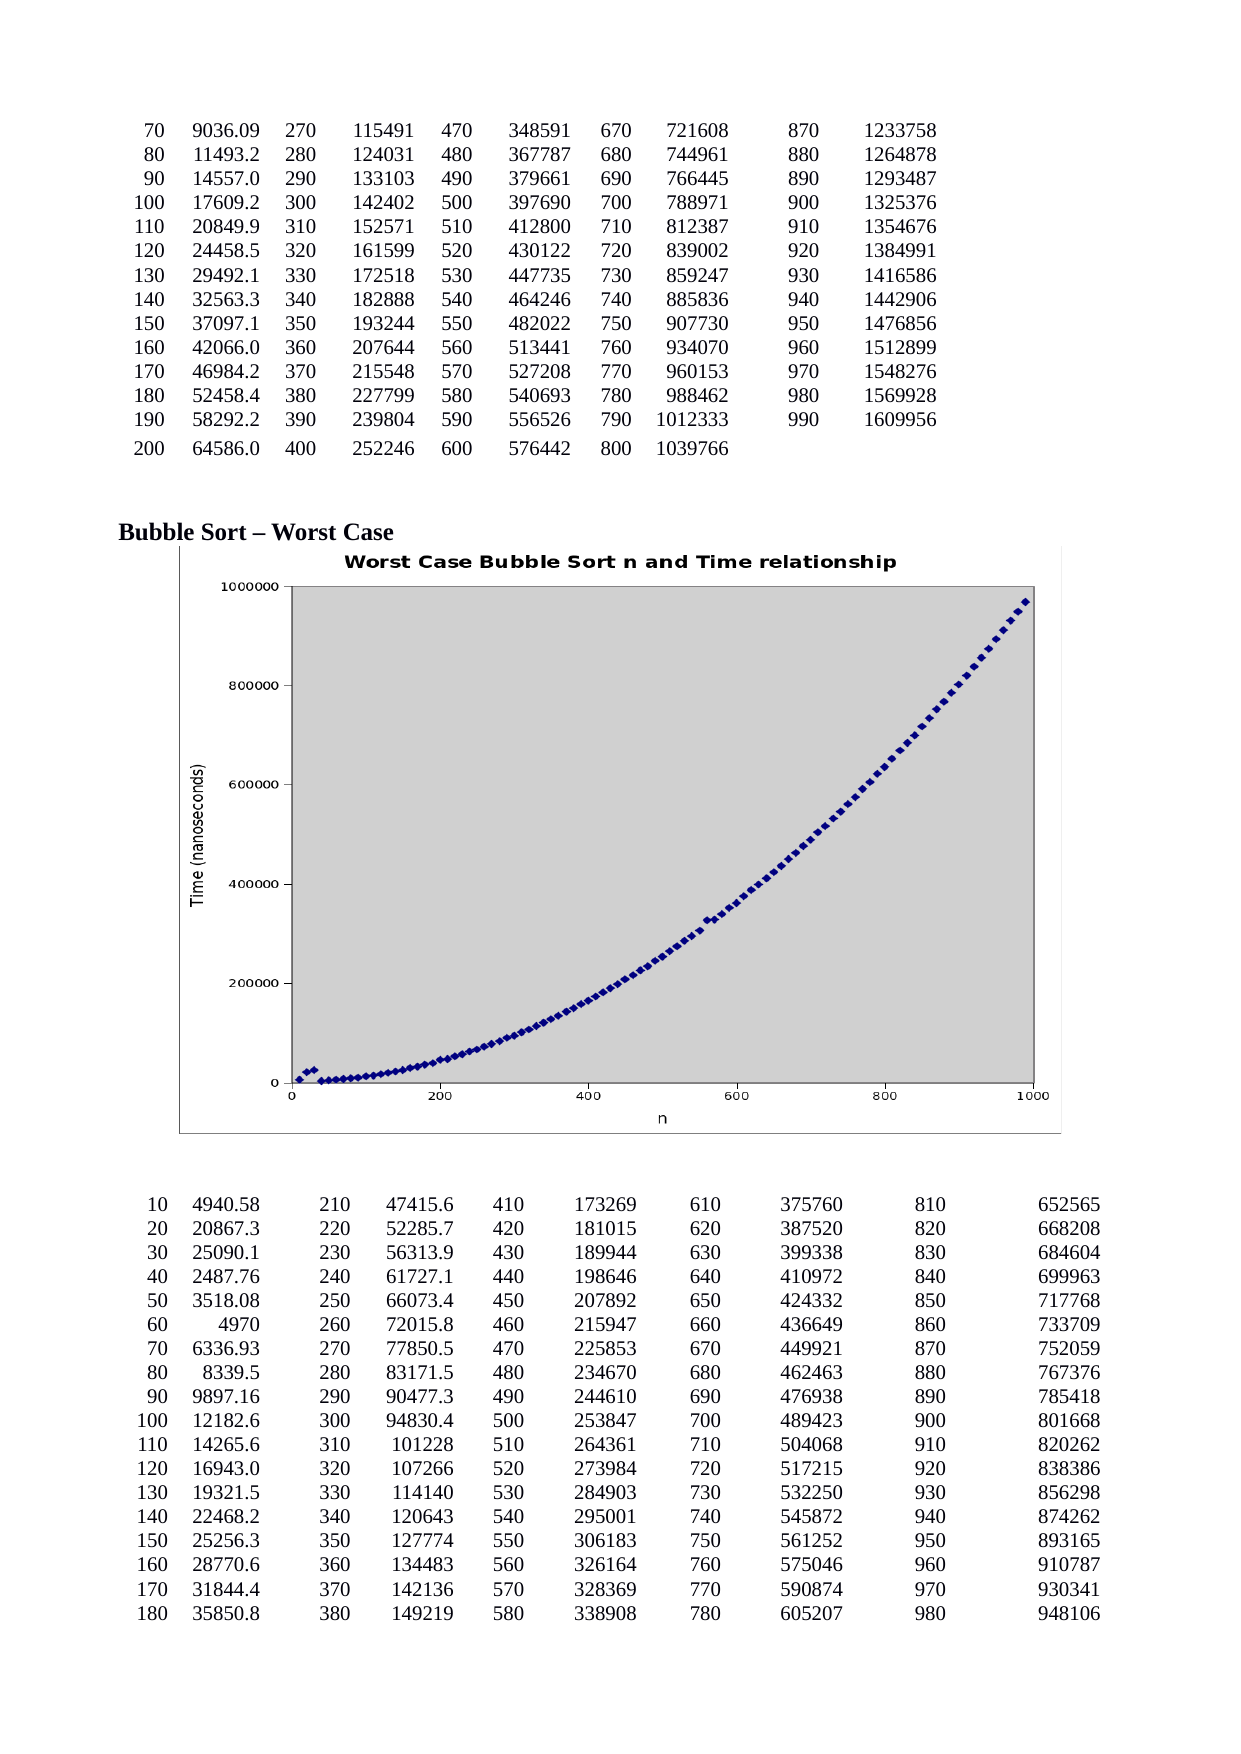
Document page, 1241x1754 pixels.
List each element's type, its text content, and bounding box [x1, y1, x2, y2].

table_cell 760 [582, 335, 643, 359]
table_cell 20 [107, 1216, 179, 1239]
table_cell 650 [648, 1288, 732, 1312]
table_cell 856298 [957, 1480, 1112, 1504]
table_header 10 [107, 1191, 179, 1216]
table_cell 207892 [535, 1288, 647, 1312]
table_cell 32563.3 [176, 287, 271, 311]
table_cell 1442906 [830, 287, 947, 311]
table_cell 9897.16 [179, 1384, 271, 1408]
table_cell 670 [648, 1336, 732, 1360]
table_cell 320 [271, 239, 327, 262]
table_cell 350 [271, 1528, 362, 1552]
picture [179, 546, 1062, 1134]
table_cell 770 [582, 359, 643, 383]
table_cell 480 [426, 142, 483, 166]
table_cell 960 [854, 1553, 957, 1576]
table_cell 127774 [362, 1528, 465, 1552]
table_cell 430122 [484, 239, 582, 262]
table_cell 504068 [732, 1432, 854, 1456]
table_cell 462463 [732, 1360, 854, 1384]
table_cell 1476856 [830, 311, 947, 335]
table_cell 540 [426, 287, 483, 311]
table_cell 630 [648, 1240, 732, 1264]
table_cell 295001 [535, 1504, 647, 1528]
table_cell 750 [582, 311, 643, 335]
table_cell 540693 [484, 383, 582, 407]
table_header 4940.58 [179, 1191, 271, 1216]
table_cell 812387 [643, 214, 740, 238]
table_cell 890 [740, 166, 830, 190]
table_cell 464246 [484, 287, 582, 311]
table_cell 60 [107, 1312, 179, 1336]
table_cell 1293487 [830, 166, 947, 190]
table_cell 152571 [327, 214, 426, 238]
table_cell 988462 [643, 383, 740, 407]
table_cell 397690 [484, 190, 582, 214]
table_cell 379661 [484, 166, 582, 190]
table_cell 720 [648, 1456, 732, 1480]
table_cell 900 [854, 1408, 957, 1432]
table_cell 142402 [327, 190, 426, 214]
table_cell 370 [271, 1576, 362, 1601]
table_cell 340 [271, 287, 327, 311]
table_cell 4970 [179, 1312, 271, 1336]
table_cell 19321.5 [179, 1480, 271, 1504]
table_cell 20849.9 [176, 214, 271, 238]
table_cell 785418 [957, 1384, 1112, 1408]
table_cell 107266 [362, 1456, 465, 1480]
table_cell 22468.2 [179, 1504, 271, 1528]
table_cell 160 [107, 1553, 179, 1576]
table_cell 252246 [327, 431, 426, 460]
table_cell 149219 [362, 1601, 465, 1624]
table_cell 430 [465, 1240, 535, 1264]
table_cell 476938 [732, 1384, 854, 1408]
table_cell 575046 [732, 1553, 854, 1576]
table_cell 980 [854, 1601, 957, 1624]
table_cell 90477.3 [362, 1384, 465, 1408]
table_cell 100 [107, 1408, 179, 1432]
table_cell 101228 [362, 1432, 465, 1456]
table_cell 800 [582, 431, 643, 460]
table_cell 412800 [484, 214, 582, 238]
table_cell 820 [854, 1216, 957, 1239]
table_cell 752059 [957, 1336, 1112, 1360]
table_cell 489423 [732, 1408, 854, 1432]
table_cell 690 [582, 166, 643, 190]
table_cell 142136 [362, 1576, 465, 1601]
table_cell 424332 [732, 1288, 854, 1312]
table_cell 930341 [957, 1576, 1112, 1601]
table_cell 890 [854, 1384, 957, 1408]
table_cell 273984 [535, 1456, 647, 1480]
table_cell 527208 [484, 359, 582, 383]
table_cell 227799 [327, 383, 426, 407]
table_cell 420 [465, 1216, 535, 1239]
table_cell 870 [740, 118, 830, 142]
table_cell 447735 [484, 263, 582, 287]
table_cell 1012333 [643, 407, 740, 431]
table_cell 520 [426, 239, 483, 262]
table_cell 17609.2 [176, 190, 271, 214]
table_cell 910 [854, 1432, 957, 1456]
table_cell 172518 [327, 263, 426, 287]
table_cell 1569928 [830, 383, 947, 407]
table_cell 56313.9 [362, 1240, 465, 1264]
table_cell 910 [740, 214, 830, 238]
table_cell 280 [271, 1360, 362, 1384]
table_cell 72015.8 [362, 1312, 465, 1336]
table_cell 90 [107, 1384, 179, 1408]
table_cell 700 [582, 190, 643, 214]
table_cell 530 [426, 263, 483, 287]
table_cell 189944 [535, 1240, 647, 1264]
table_cell 490 [426, 166, 483, 190]
table_cell 115491 [327, 118, 426, 142]
table_cell 170 [107, 1576, 179, 1601]
table_cell 80 [107, 1360, 179, 1384]
table_cell 90 [107, 166, 176, 190]
table_cell 170 [107, 359, 176, 383]
table_cell 510 [465, 1432, 535, 1456]
table_cell 11493.2 [176, 142, 271, 166]
table_cell 699963 [957, 1264, 1112, 1288]
table_cell 820262 [957, 1432, 1112, 1456]
table_cell 70 [107, 1336, 179, 1360]
table_cell 1384991 [830, 239, 947, 262]
table_cell 948106 [957, 1601, 1112, 1624]
table_cell 180 [107, 383, 176, 407]
table_cell 1325376 [830, 190, 947, 214]
table_cell [830, 431, 947, 460]
table_cell 370 [271, 359, 327, 383]
table_cell 181015 [535, 1216, 647, 1239]
table_cell 198646 [535, 1264, 647, 1288]
table_cell 920 [740, 239, 830, 262]
table_cell 193244 [327, 311, 426, 335]
table_cell 130 [107, 263, 176, 287]
table_cell 580 [465, 1601, 535, 1624]
table_cell 9036.09 [176, 118, 271, 142]
table_cell 717768 [957, 1288, 1112, 1312]
table_cell 920 [854, 1456, 957, 1480]
table_cell 670 [582, 118, 643, 142]
table_cell 780 [582, 383, 643, 407]
table_cell 360 [271, 1553, 362, 1576]
table_cell 910787 [957, 1553, 1112, 1576]
table_cell 110 [107, 1432, 179, 1456]
table_header 210 [271, 1191, 362, 1216]
table_cell 830 [854, 1240, 957, 1264]
table_cell 570 [426, 359, 483, 383]
table_cell 320 [271, 1456, 362, 1480]
table_cell 290 [271, 1384, 362, 1408]
table_cell 500 [465, 1408, 535, 1432]
table_cell 40 [107, 1264, 179, 1288]
table_cell 200 [107, 431, 176, 460]
table_cell 240 [271, 1264, 362, 1288]
table_cell 970 [740, 359, 830, 383]
table_cell 580 [426, 383, 483, 407]
table_cell 960153 [643, 359, 740, 383]
table_cell 328369 [535, 1576, 647, 1601]
table_cell 160 [107, 335, 176, 359]
table_cell 14557.0 [176, 166, 271, 190]
table_header 173269 [535, 1191, 647, 1216]
table_cell 680 [648, 1360, 732, 1384]
table_cell 244610 [535, 1384, 647, 1408]
table_cell 513441 [484, 335, 582, 359]
table_cell 239804 [327, 407, 426, 431]
table_cell 6336.93 [179, 1336, 271, 1360]
table_cell 140 [107, 287, 176, 311]
table_cell 338908 [535, 1601, 647, 1624]
table_cell 940 [854, 1504, 957, 1528]
table_cell 46984.2 [176, 359, 271, 383]
table_cell 1233758 [830, 118, 947, 142]
table_cell 387520 [732, 1216, 854, 1239]
table_cell 850 [854, 1288, 957, 1312]
table_cell 31844.4 [179, 1576, 271, 1601]
table_cell 253847 [535, 1408, 647, 1432]
table_cell 730 [648, 1480, 732, 1504]
table_cell 390 [271, 407, 327, 431]
table_cell 270 [271, 118, 327, 142]
table_cell 100 [107, 190, 176, 214]
table_cell 870 [854, 1336, 957, 1360]
table_cell 140 [107, 1504, 179, 1528]
table_cell 801668 [957, 1408, 1112, 1432]
table_cell 700 [648, 1408, 732, 1432]
table_cell 668208 [957, 1216, 1112, 1239]
table_cell 134483 [362, 1553, 465, 1576]
table_cell 410972 [732, 1264, 854, 1288]
table_cell 400 [271, 431, 327, 460]
table_cell 120 [107, 239, 176, 262]
table_cell 960 [740, 335, 830, 359]
table_cell 330 [271, 263, 327, 287]
table_cell 260 [271, 1312, 362, 1336]
table_cell 52285.7 [362, 1216, 465, 1239]
table_cell 326164 [535, 1553, 647, 1576]
table_cell 215548 [327, 359, 426, 383]
table_cell 300 [271, 190, 327, 214]
table_cell 207644 [327, 335, 426, 359]
table_cell 114140 [362, 1480, 465, 1504]
table_cell 300 [271, 1408, 362, 1432]
table_cell 460 [465, 1312, 535, 1336]
table_header 652565 [957, 1191, 1112, 1216]
table_cell 600 [426, 431, 483, 460]
table_cell 130 [107, 1480, 179, 1504]
table_cell 900 [740, 190, 830, 214]
table_cell 744961 [643, 142, 740, 166]
table_cell 790 [582, 407, 643, 431]
table_cell 310 [271, 1432, 362, 1456]
table_cell 684604 [957, 1240, 1112, 1264]
table_cell 532250 [732, 1480, 854, 1504]
table_cell 740 [582, 287, 643, 311]
table_header 610 [648, 1191, 732, 1216]
table_cell 780 [648, 1601, 732, 1624]
table_cell 16943.0 [179, 1456, 271, 1480]
table_cell 8339.5 [179, 1360, 271, 1384]
table_cell 42066.0 [176, 335, 271, 359]
table_cell 52458.4 [176, 383, 271, 407]
table_cell 14265.6 [179, 1432, 271, 1456]
text Bubble Sort – Worst Case [118, 517, 1122, 546]
table_cell 215947 [535, 1312, 647, 1336]
table_cell 550 [465, 1528, 535, 1552]
table_cell 70 [107, 118, 176, 142]
table_cell 440 [465, 1264, 535, 1288]
table_cell 234670 [535, 1360, 647, 1384]
table_cell 360 [271, 335, 327, 359]
table_cell 124031 [327, 142, 426, 166]
table_cell 284903 [535, 1480, 647, 1504]
table_cell 30 [107, 1240, 179, 1264]
table_cell 839002 [643, 239, 740, 262]
table_cell 35850.8 [179, 1601, 271, 1624]
table_cell 133103 [327, 166, 426, 190]
table_cell 29492.1 [176, 263, 271, 287]
table_cell 934070 [643, 335, 740, 359]
table_cell 874262 [957, 1504, 1112, 1528]
table_cell 24458.5 [176, 239, 271, 262]
table_cell 788971 [643, 190, 740, 214]
table_cell 770 [648, 1576, 732, 1601]
table_cell 980 [740, 383, 830, 407]
table_cell 64586.0 [176, 431, 271, 460]
table_cell 590 [426, 407, 483, 431]
table_cell 270 [271, 1336, 362, 1360]
table_cell 840 [854, 1264, 957, 1288]
table_cell 225853 [535, 1336, 647, 1360]
table_cell 710 [648, 1432, 732, 1456]
table_cell 1609956 [830, 407, 947, 431]
table_cell 450 [465, 1288, 535, 1312]
table_cell 550 [426, 311, 483, 335]
table_header 375760 [732, 1191, 854, 1216]
table_cell 2487.76 [179, 1264, 271, 1288]
table_cell 590874 [732, 1576, 854, 1601]
table_cell 190 [107, 407, 176, 431]
table_cell 570 [465, 1576, 535, 1601]
table_cell 37097.1 [176, 311, 271, 335]
table_cell 480 [465, 1360, 535, 1384]
table_cell 721608 [643, 118, 740, 142]
table_cell 436649 [732, 1312, 854, 1336]
table_cell 605207 [732, 1601, 854, 1624]
table_cell 885836 [643, 287, 740, 311]
table_cell 720 [582, 239, 643, 262]
table_cell 730 [582, 263, 643, 287]
table_cell 399338 [732, 1240, 854, 1264]
table_cell 66073.4 [362, 1288, 465, 1312]
table_cell 1416586 [830, 263, 947, 287]
table_cell 733709 [957, 1312, 1112, 1336]
table_cell 907730 [643, 311, 740, 335]
table_cell 150 [107, 311, 176, 335]
table_cell 449921 [732, 1336, 854, 1360]
table_cell 640 [648, 1264, 732, 1288]
table_cell 58292.2 [176, 407, 271, 431]
table_cell 380 [271, 383, 327, 407]
table_cell 250 [271, 1288, 362, 1312]
table_header 810 [854, 1191, 957, 1216]
table_cell 3518.08 [179, 1288, 271, 1312]
table_cell 930 [854, 1480, 957, 1504]
table_cell 760 [648, 1553, 732, 1576]
table_cell 482022 [484, 311, 582, 335]
table_cell 930 [740, 263, 830, 287]
table_cell 94830.4 [362, 1408, 465, 1432]
table_cell 860 [854, 1312, 957, 1336]
table_cell 690 [648, 1384, 732, 1408]
table_cell 380 [271, 1601, 362, 1624]
table_cell 348591 [484, 118, 582, 142]
table_cell 660 [648, 1312, 732, 1336]
table_header 47415.6 [362, 1191, 465, 1216]
table_cell 180 [107, 1601, 179, 1624]
table_cell 28770.6 [179, 1553, 271, 1576]
table_cell 880 [854, 1360, 957, 1384]
table_cell 530 [465, 1480, 535, 1504]
table_cell 767376 [957, 1360, 1112, 1384]
table_cell 161599 [327, 239, 426, 262]
table_cell 540 [465, 1504, 535, 1528]
table_cell 280 [271, 142, 327, 166]
table_cell 560 [465, 1553, 535, 1576]
table_cell 290 [271, 166, 327, 190]
table_cell 77850.5 [362, 1336, 465, 1360]
table_cell 576442 [484, 431, 582, 460]
table_cell 1512899 [830, 335, 947, 359]
table_header 410 [465, 1191, 535, 1216]
table_cell 61727.1 [362, 1264, 465, 1288]
table_cell 306183 [535, 1528, 647, 1552]
table_cell 25256.3 [179, 1528, 271, 1552]
table_cell 150 [107, 1528, 179, 1552]
table_cell 330 [271, 1480, 362, 1504]
table_cell 1548276 [830, 359, 947, 383]
table_cell 880 [740, 142, 830, 166]
table_cell 310 [271, 214, 327, 238]
table_cell 20867.3 [179, 1216, 271, 1239]
table_cell 740 [648, 1504, 732, 1528]
table_cell 859247 [643, 263, 740, 287]
table_cell 950 [740, 311, 830, 335]
table_cell 83171.5 [362, 1360, 465, 1384]
table_cell 490 [465, 1384, 535, 1408]
table_cell 520 [465, 1456, 535, 1480]
table_cell 220 [271, 1216, 362, 1239]
table_cell [740, 431, 830, 460]
table_cell 970 [854, 1576, 957, 1601]
table_cell 120 [107, 1456, 179, 1480]
table_cell 1039766 [643, 431, 740, 460]
table_cell 940 [740, 287, 830, 311]
table_cell 367787 [484, 142, 582, 166]
table_cell 500 [426, 190, 483, 214]
table_cell 1264878 [830, 142, 947, 166]
table_cell 710 [582, 214, 643, 238]
table_cell 182888 [327, 287, 426, 311]
table_cell 750 [648, 1528, 732, 1552]
table_cell 230 [271, 1240, 362, 1264]
table_cell 517215 [732, 1456, 854, 1480]
table_cell 766445 [643, 166, 740, 190]
table_cell 50 [107, 1288, 179, 1312]
table_cell 838386 [957, 1456, 1112, 1480]
table_cell 680 [582, 142, 643, 166]
table_cell 340 [271, 1504, 362, 1528]
table_cell 12182.6 [179, 1408, 271, 1432]
table_cell 264361 [535, 1432, 647, 1456]
table_cell 950 [854, 1528, 957, 1552]
table_cell 545872 [732, 1504, 854, 1528]
table_cell 1354676 [830, 214, 947, 238]
table_cell 510 [426, 214, 483, 238]
table_cell 470 [426, 118, 483, 142]
table_cell 990 [740, 407, 830, 431]
table_cell 620 [648, 1216, 732, 1239]
table_cell 893165 [957, 1528, 1112, 1552]
table_cell 470 [465, 1336, 535, 1360]
table_cell 561252 [732, 1528, 854, 1552]
table_cell 120643 [362, 1504, 465, 1528]
table_cell 350 [271, 311, 327, 335]
table_cell 560 [426, 335, 483, 359]
table_cell 556526 [484, 407, 582, 431]
table_cell 110 [107, 214, 176, 238]
table_cell 25090.1 [179, 1240, 271, 1264]
table_cell 80 [107, 142, 176, 166]
